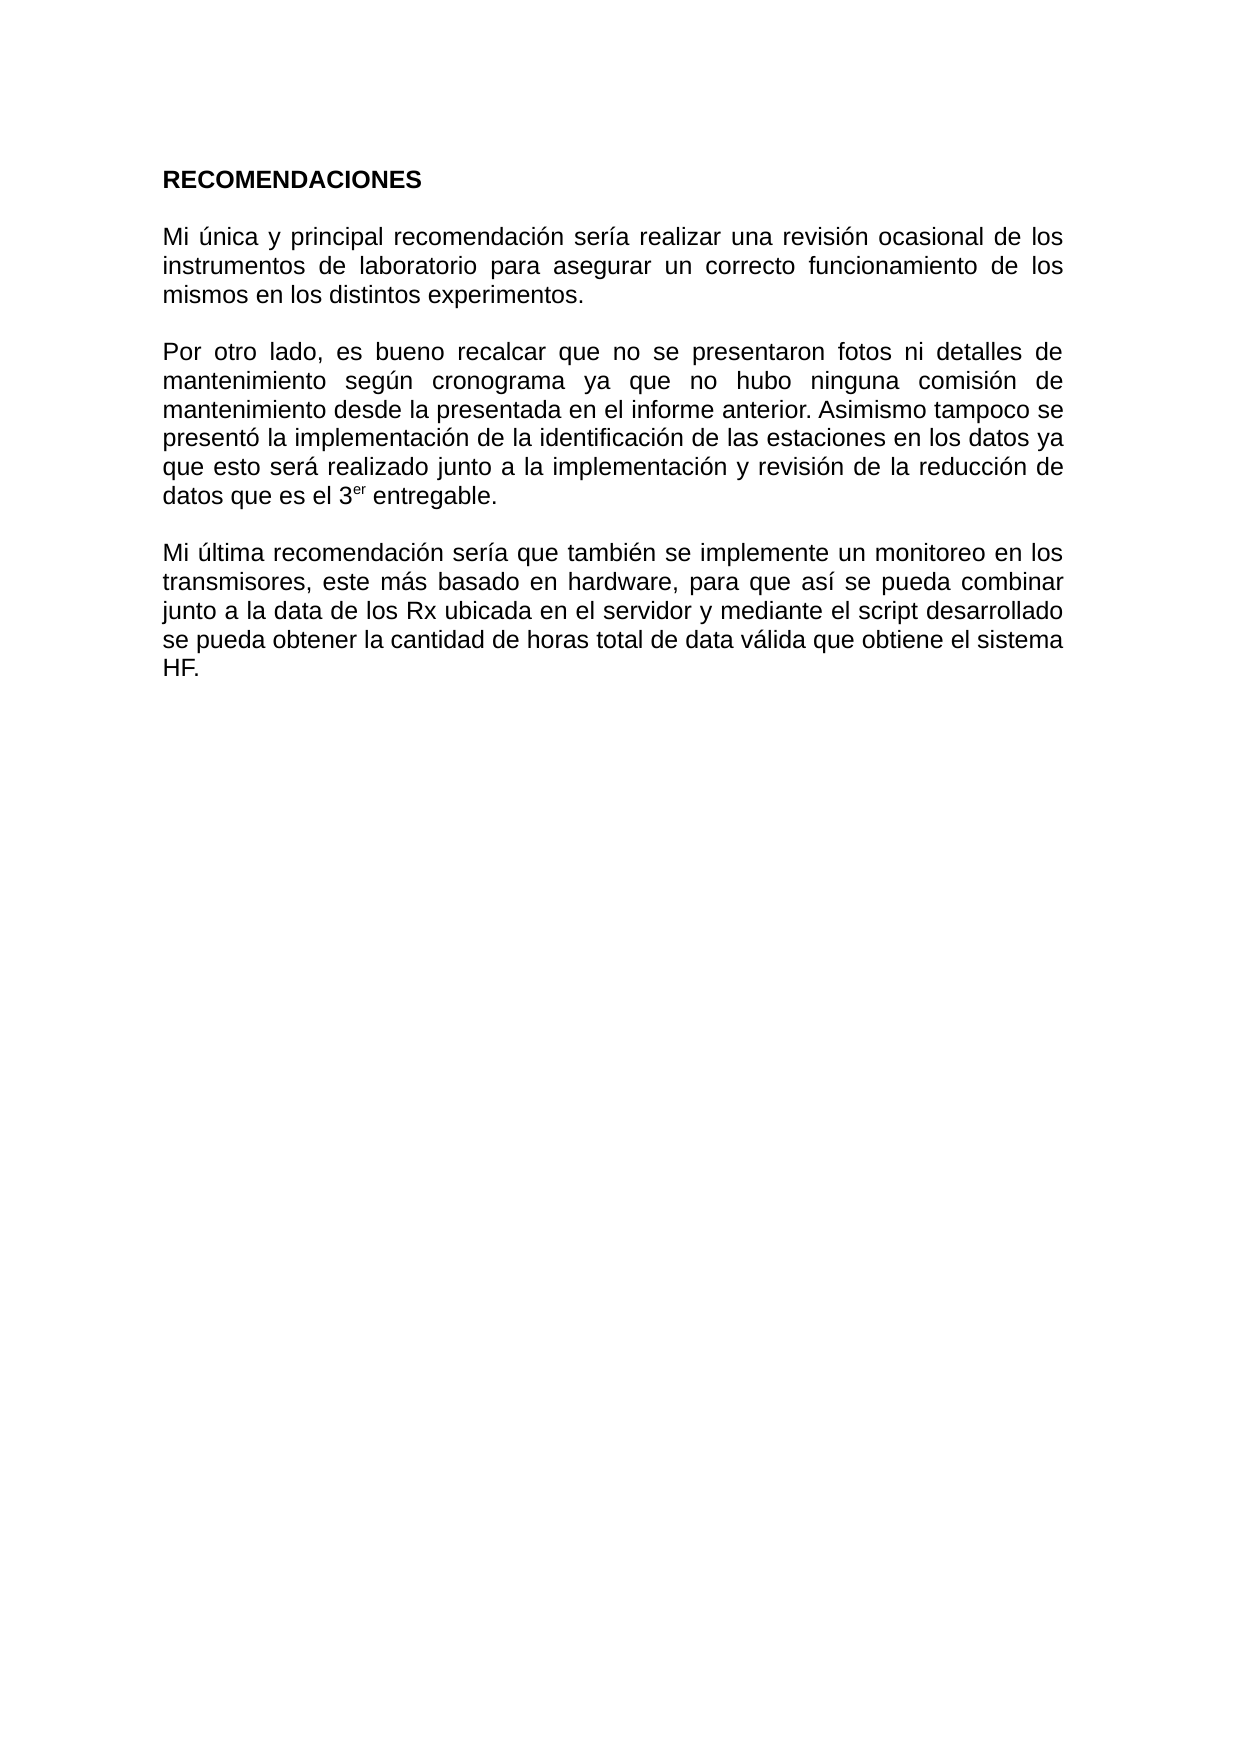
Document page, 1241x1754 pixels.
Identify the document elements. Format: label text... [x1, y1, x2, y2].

text Mi única y principal recomendación sería realizar una revisión ocasional de los instrumentos de laboratorio para asegurar un correcto funcionamiento de los mismos en los distintos experimentos. [162, 222, 1065, 308]
text Por otro lado, es bueno recalcar que no se presentaron fotos ni detalles de mantenimiento según cronograma ya que no hubo ninguna comisión de mantenimiento desde la presentada en el informe anterior. Asimismo tampoco se presentó la implementación de la identificación de las estaciones en los datos ya que esto será realizado junto a la implementación y revisión de la reducción de datos que es el 3er entregable. [162, 337, 1065, 509]
text RECOMENDACIONES [162, 164, 1065, 193]
text Mi última recomendación sería que también se implemente un monitoreo en los transmisores, este más basado en hardware, para que así se pueda combinar junto a la data de los Rx ubicada en el servidor y mediante el script desarrollado se pueda obtener la cantidad de horas total de data válida que obtiene el sistema HF. [162, 538, 1065, 682]
